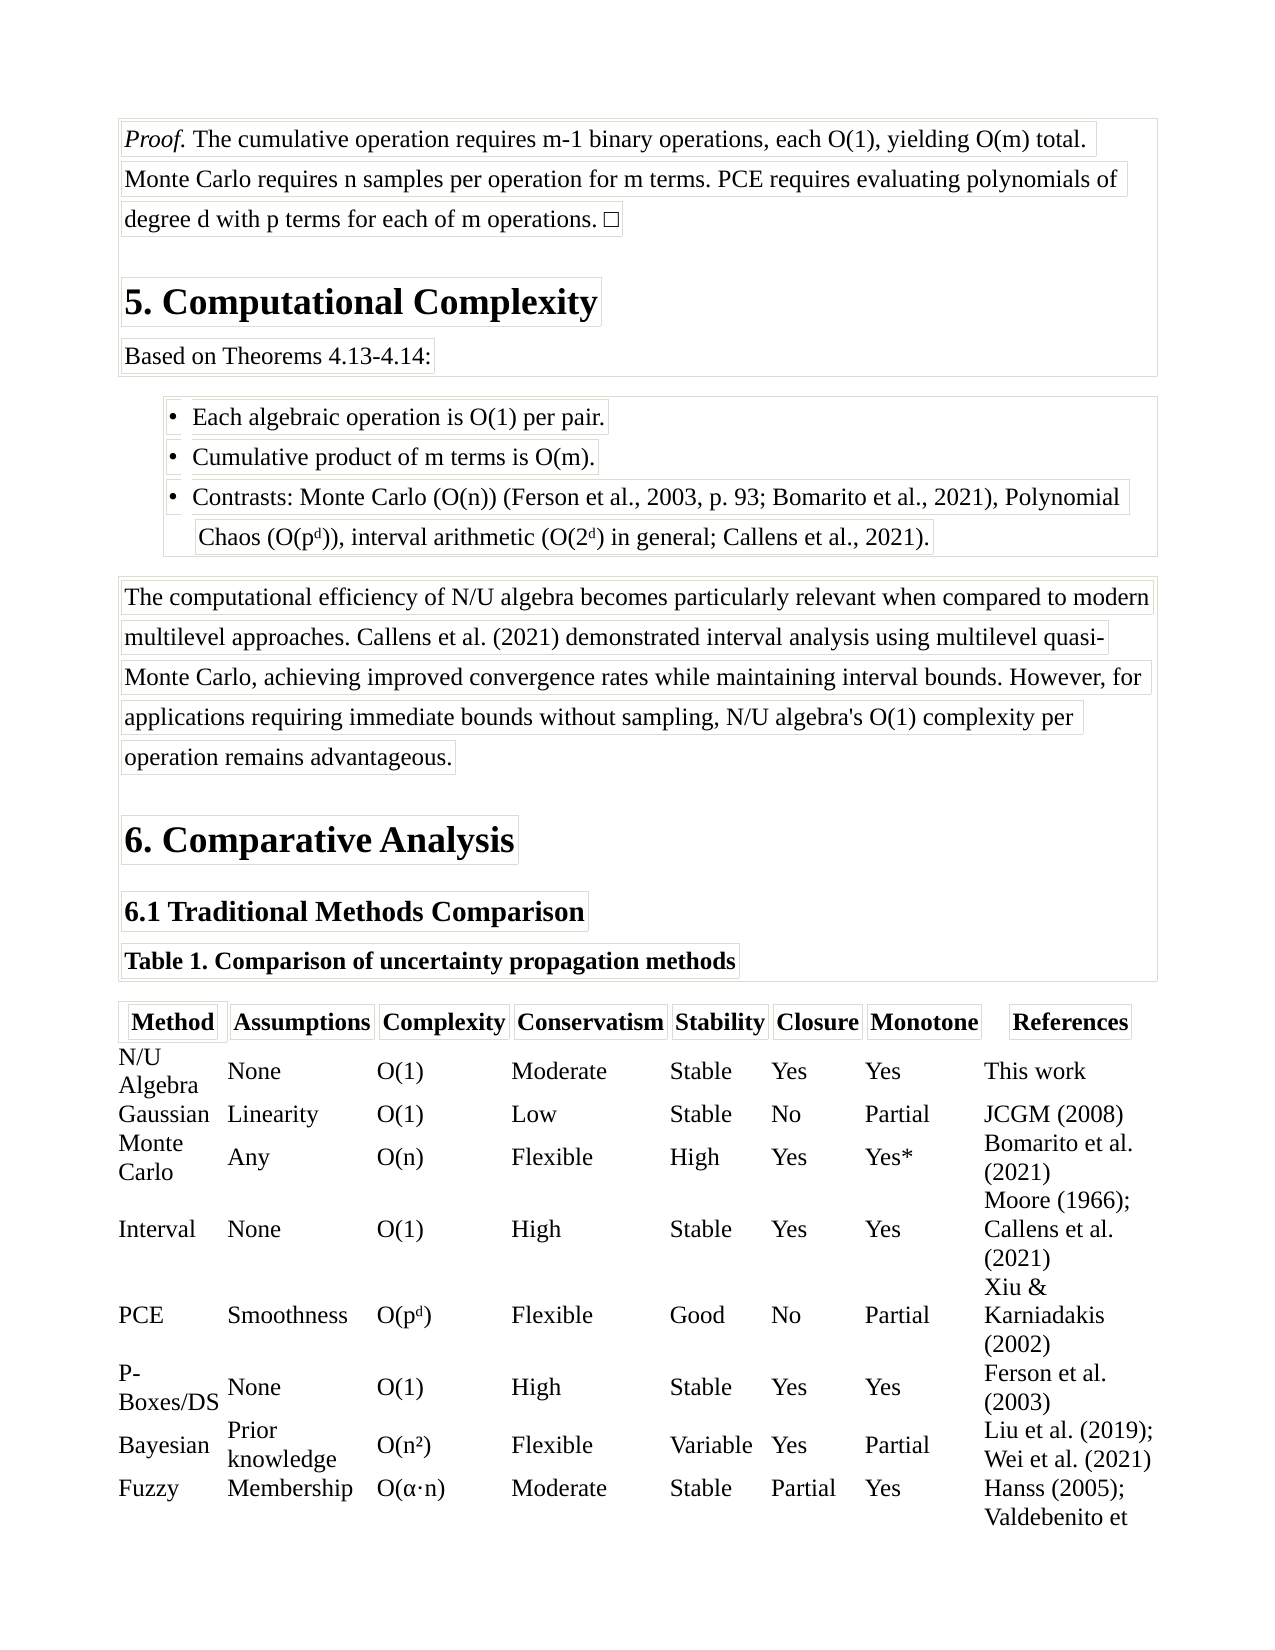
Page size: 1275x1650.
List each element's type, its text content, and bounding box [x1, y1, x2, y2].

table_cell Flexible [511, 1415, 669, 1473]
table_cell PCE [118, 1272, 227, 1358]
table_cell Yes [865, 1042, 984, 1099]
table_cell High [511, 1185, 669, 1272]
table_cell Yes [865, 1473, 984, 1530]
table_cell Yes [771, 1042, 864, 1099]
table_header Method [119, 1002, 227, 1042]
table_cell Low [511, 1099, 669, 1128]
table_cell Fuzzy [118, 1473, 227, 1530]
table_cell O(1) [377, 1185, 511, 1272]
table_header Stability [670, 1001, 771, 1042]
table_cell Monte Carlo [118, 1128, 227, 1185]
table_header Complexity [377, 1001, 511, 1042]
table_cell None [227, 1042, 377, 1099]
table_cell Flexible [511, 1272, 669, 1358]
table_cell Partial [865, 1415, 984, 1473]
table_cell P-Boxes/DS [118, 1358, 227, 1415]
table_header References [984, 1001, 1157, 1042]
table_cell Stable [670, 1099, 771, 1128]
table_cell Interval [118, 1185, 227, 1272]
table_cell Moderate [511, 1042, 669, 1099]
table_cell Partial [865, 1099, 984, 1128]
table_cell Good [670, 1272, 771, 1358]
table_cell Membership [227, 1473, 377, 1530]
text The computational efficiency of N/U algebra becomes particularly relevant when compared to modern multilevel approaches. Callens et al. (2021) demonstrated interval analysis using multilevel quasi-Monte Carlo, achieving improved convergence rates while maintaining interval bounds. However, for applications requiring immediate bounds without sampling, N/U algebra's O(1) complexity per operation remains advantageous. [119, 577, 1157, 774]
table_header Conservatism [511, 1001, 669, 1042]
table_cell O(1) [377, 1358, 511, 1415]
table_cell Moderate [511, 1473, 669, 1530]
table_cell Bayesian [118, 1415, 227, 1473]
table_cell Yes [771, 1128, 864, 1185]
table_cell Linearity [227, 1099, 377, 1128]
list Contrasts: Monte Carlo (O(n)) (Ferson et al., 2003, p. 93; Bomarito et al., 2021), Polynomial Chaos (O(pᵈ)), interval arithmetic (O(2ᵈ) in general; Callens et al., 2021). [164, 476, 1157, 556]
table_cell Partial [865, 1272, 984, 1358]
table_cell O(1) [377, 1099, 511, 1128]
table_cell Yes [771, 1185, 864, 1272]
table_cell O(n) [377, 1128, 511, 1185]
table_cell JCGM (2008) [984, 1099, 1157, 1128]
table_cell O(pᵈ) [377, 1272, 511, 1358]
table_header Assumptions [228, 1001, 377, 1042]
table_cell None [227, 1358, 377, 1415]
table_header Closure [771, 1001, 864, 1042]
table_cell Stable [670, 1358, 771, 1415]
table_cell Moore (1966); Callens et al. (2021) [984, 1185, 1157, 1272]
table_cell No [771, 1099, 864, 1128]
table_cell Stable [670, 1185, 771, 1272]
table_cell Stable [670, 1042, 771, 1099]
text Table 1. Comparison of uncertainty propagation methods [119, 940, 1157, 981]
subtitle 5. Computational Complexity [119, 273, 1157, 326]
table_cell Yes* [865, 1128, 984, 1185]
table_cell Smoothness [227, 1272, 377, 1358]
table_cell None [227, 1185, 377, 1272]
text Based on Theorems 4.13-4.14: [119, 335, 1157, 376]
table_cell Yes [771, 1415, 864, 1473]
table_cell Yes [865, 1185, 984, 1272]
subtitle 6. Comparative Analysis [119, 812, 1157, 864]
text Proof. The cumulative operation requires m-1 binary operations, each O(1), yielding O(m) total. Monte Carlo requires n samples per operation for m terms. PCE requires evaluating polynomials of degree d with p terms for each of m operations. □ [119, 119, 1157, 236]
table_cell High [511, 1358, 669, 1415]
table_cell Flexible [511, 1128, 669, 1185]
table_cell This work [984, 1042, 1157, 1099]
subtitle 6.1 Traditional Methods Comparison [119, 888, 1157, 931]
table_cell Hanss (2005); Valdebenito et [984, 1473, 1157, 1530]
table_cell Any [227, 1128, 377, 1185]
list Cumulative product of m terms is O(m). [164, 436, 1157, 474]
table_cell Variable [670, 1415, 771, 1473]
table_cell Yes [771, 1358, 864, 1415]
table_cell Yes [865, 1358, 984, 1415]
list Each algebraic operation is O(1) per pair. [164, 397, 1157, 434]
table_cell High [670, 1128, 771, 1185]
table_cell Liu et al. (2019); Wei et al. (2021) [984, 1415, 1157, 1473]
table_cell No [771, 1272, 864, 1358]
table_cell O(1) [377, 1042, 511, 1099]
table_cell Stable [670, 1473, 771, 1530]
table_cell N/U Algebra [118, 1043, 227, 1099]
table_cell O(α·n) [377, 1473, 511, 1530]
table_cell Bomarito et al. (2021) [984, 1128, 1157, 1185]
table_cell Gaussian [118, 1099, 227, 1128]
table_cell Xiu & Karniadakis (2002) [984, 1272, 1157, 1358]
table_header Monotone [865, 1001, 984, 1042]
table_cell O(n²) [377, 1415, 511, 1473]
table_cell Partial [771, 1473, 864, 1530]
table_cell Ferson et al. (2003) [984, 1358, 1157, 1415]
table_cell Prior knowledge [227, 1415, 377, 1473]
